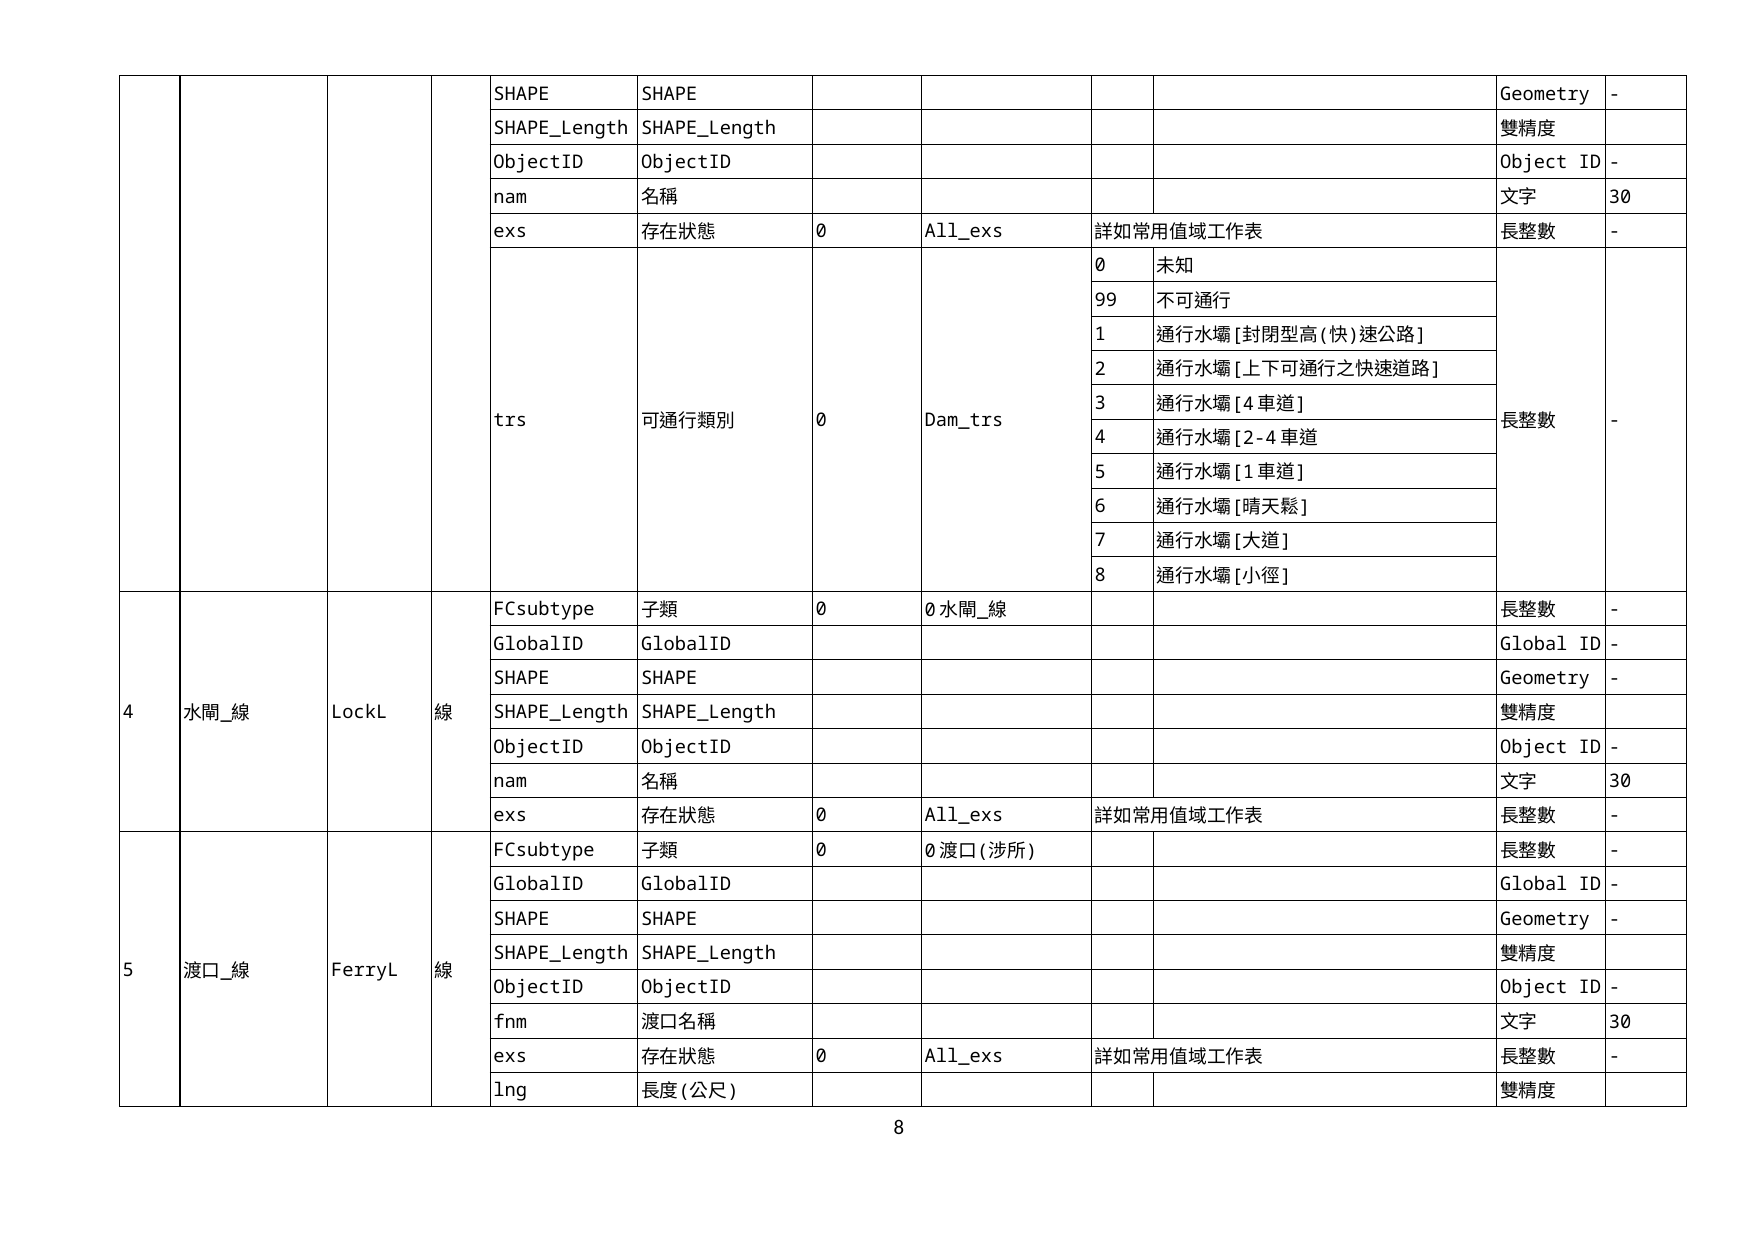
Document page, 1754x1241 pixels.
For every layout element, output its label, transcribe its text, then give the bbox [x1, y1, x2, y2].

table_cell Geometry [1497, 901, 1605, 934]
table_cell 長度(公尺) [638, 1073, 812, 1106]
table_cell 詳如常用值域工作表 [1092, 1039, 1496, 1072]
table_cell [922, 901, 1091, 934]
table_cell - [1606, 970, 1686, 1003]
table_cell 30 [1606, 764, 1686, 797]
table_cell [922, 626, 1091, 659]
table_cell Geometry [1497, 660, 1605, 694]
table_cell 長整數 [1497, 798, 1605, 831]
table_cell - [1606, 248, 1686, 591]
table_cell 長整數 [1497, 1039, 1605, 1072]
table_cell 詳如常用值域工作表 [1092, 798, 1496, 831]
table_cell 雙精度 [1497, 1073, 1605, 1106]
table_cell - [1606, 626, 1686, 659]
table_cell - [1606, 214, 1686, 247]
table_cell [1606, 1073, 1686, 1106]
table_cell [1092, 660, 1153, 694]
table_cell [813, 867, 921, 900]
table_cell 0 [813, 248, 921, 591]
table_cell [120, 76, 179, 591]
table_cell fnm [491, 1004, 637, 1037]
table_cell [1154, 867, 1496, 900]
table_cell ObjectID [638, 729, 812, 762]
table_cell [1092, 110, 1153, 144]
table_cell SHAPE_Length [638, 935, 812, 969]
table_cell All_exs [922, 214, 1091, 247]
table_cell [1092, 970, 1153, 1003]
table_cell trs [491, 248, 637, 591]
table_cell 名稱 [638, 179, 812, 212]
table_cell All_exs [922, 1039, 1091, 1072]
table_cell - [1606, 867, 1686, 900]
table_cell exs [491, 214, 637, 247]
table_cell 存在狀態 [638, 1039, 812, 1072]
table_cell 存在狀態 [638, 214, 812, 247]
table_cell 長整數 [1497, 214, 1605, 247]
table_cell [813, 626, 921, 659]
table_cell SHAPE [638, 76, 812, 109]
table_cell - [1606, 798, 1686, 831]
table_cell [1092, 764, 1153, 797]
table_cell [1092, 145, 1153, 178]
table_cell 0 [1092, 248, 1153, 281]
table_cell [1154, 592, 1496, 625]
table_cell [1154, 76, 1496, 109]
table_cell [922, 110, 1091, 144]
table_cell GlobalID [491, 626, 637, 659]
table_cell [1092, 867, 1153, 900]
table_cell [1092, 626, 1153, 659]
table_cell SHAPE [638, 901, 812, 934]
table_cell 6 [1092, 489, 1153, 522]
table_cell 通行水壩[1車道] [1154, 454, 1496, 487]
table_cell [432, 76, 490, 591]
table_cell FCsubtype [491, 832, 637, 866]
table_cell 長整數 [1497, 248, 1605, 591]
table_cell 0 [813, 592, 921, 625]
table_cell [922, 729, 1091, 762]
table_cell 渡口_線 [181, 832, 327, 1106]
table_cell GlobalID [638, 867, 812, 900]
table_cell [1092, 935, 1153, 969]
table_cell [1154, 901, 1496, 934]
table_cell SHAPE [491, 76, 637, 109]
table_cell SHAPE_Length [638, 110, 812, 144]
table_cell 長整數 [1497, 832, 1605, 866]
table_cell [922, 660, 1091, 694]
table_cell [1606, 110, 1686, 144]
table_cell [181, 76, 327, 591]
table_cell [1154, 970, 1496, 1003]
table_cell 雙精度 [1497, 110, 1605, 144]
table_cell [1092, 695, 1153, 728]
table_cell 30 [1606, 1004, 1686, 1037]
table_cell - [1606, 832, 1686, 866]
table_cell Object ID [1497, 729, 1605, 762]
table_cell All_exs [922, 798, 1091, 831]
table_cell 文字 [1497, 764, 1605, 797]
table_cell 0 [813, 214, 921, 247]
table_cell [1092, 729, 1153, 762]
table_cell [922, 935, 1091, 969]
table_cell [1154, 695, 1496, 728]
table_cell 線 [432, 832, 490, 1106]
table_cell [1154, 179, 1496, 212]
table_cell 1 [1092, 317, 1153, 350]
table_cell 通行水壩[小徑] [1154, 557, 1496, 591]
table_cell 2 [1092, 351, 1153, 384]
table_cell nam [491, 764, 637, 797]
table_cell exs [491, 1039, 637, 1072]
table_cell [922, 695, 1091, 728]
table_cell Geometry [1497, 76, 1605, 109]
table_cell 5 [1092, 454, 1153, 487]
table_cell [1154, 764, 1496, 797]
table_cell [1092, 592, 1153, 625]
table_cell 文字 [1497, 179, 1605, 212]
table_cell [813, 695, 921, 728]
table_cell 詳如常用值域工作表 [1092, 214, 1496, 247]
table_cell 通行水壩[晴天鬆] [1154, 489, 1496, 522]
table_cell 4 [120, 592, 179, 831]
table_cell - [1606, 660, 1686, 694]
table_cell [813, 901, 921, 934]
table_cell - [1606, 1039, 1686, 1072]
table_cell [1154, 145, 1496, 178]
table_cell 可通行類別 [638, 248, 812, 591]
table_cell 渡口名稱 [638, 1004, 812, 1037]
table_cell - [1606, 729, 1686, 762]
table_cell [922, 145, 1091, 178]
table_cell Global ID [1497, 626, 1605, 659]
table_cell [1154, 935, 1496, 969]
table_cell 5 [120, 832, 179, 1106]
table_cell [1606, 695, 1686, 728]
table_cell - [1606, 76, 1686, 109]
table_cell FerryL [328, 832, 431, 1106]
table_cell 水閘_線 [181, 592, 327, 831]
table_cell [1154, 626, 1496, 659]
table_cell [922, 1073, 1091, 1106]
table_cell ObjectID [491, 970, 637, 1003]
table_cell - [1606, 145, 1686, 178]
table_cell 8 [1092, 557, 1153, 591]
table_cell SHAPE [491, 660, 637, 694]
table_cell GlobalID [638, 626, 812, 659]
table_cell nam [491, 179, 637, 212]
table_cell SHAPE [491, 901, 637, 934]
table_cell [813, 76, 921, 109]
table_cell - [1606, 592, 1686, 625]
table_cell 未知 [1154, 248, 1496, 281]
table_cell 0 [813, 1039, 921, 1072]
table_cell [1092, 76, 1153, 109]
table_cell 雙精度 [1497, 695, 1605, 728]
table_cell 4 [1092, 420, 1153, 453]
table_cell 存在狀態 [638, 798, 812, 831]
table_cell 0水閘_線 [922, 592, 1091, 625]
table_cell Object ID [1497, 145, 1605, 178]
table_cell 3 [1092, 385, 1153, 419]
table_cell 通行水壩[大道] [1154, 523, 1496, 556]
table_cell 不可通行 [1154, 282, 1496, 316]
table_cell - [1606, 901, 1686, 934]
table_cell [1092, 1073, 1153, 1106]
table_cell SHAPE_Length [638, 695, 812, 728]
table_cell FCsubtype [491, 592, 637, 625]
table_cell ObjectID [491, 729, 637, 762]
table_cell Global ID [1497, 867, 1605, 900]
table_cell [328, 76, 431, 591]
table_cell [922, 867, 1091, 900]
table_cell SHAPE [638, 660, 812, 694]
table_cell [1154, 832, 1496, 866]
table_cell 長整數 [1497, 592, 1605, 625]
table_cell LockL [328, 592, 431, 831]
table_cell [1606, 935, 1686, 969]
table_cell [813, 764, 921, 797]
table_cell 子類 [638, 832, 812, 866]
table_cell Dam_trs [922, 248, 1091, 591]
table_cell [813, 1073, 921, 1106]
table_cell [1154, 110, 1496, 144]
table_cell SHAPE_Length [491, 935, 637, 969]
table_cell [922, 179, 1091, 212]
table_cell 通行水壩[4車道] [1154, 385, 1496, 419]
table_cell 0 [813, 832, 921, 866]
table_cell lng [491, 1073, 637, 1106]
table_cell [1092, 901, 1153, 934]
table_cell [1092, 179, 1153, 212]
table_cell SHAPE_Length [491, 110, 637, 144]
table_cell ObjectID [638, 145, 812, 178]
table_cell 0渡口(涉所) [922, 832, 1091, 866]
table_cell 通行水壩[封閉型高(快)速公路] [1154, 317, 1496, 350]
table_cell 通行水壩[2-4車道 [1154, 420, 1496, 453]
table_cell [813, 145, 921, 178]
table_cell [813, 110, 921, 144]
table_cell 30 [1606, 179, 1686, 212]
table_cell 7 [1092, 523, 1153, 556]
table_cell [1154, 1073, 1496, 1106]
table_cell [1092, 832, 1153, 866]
table_cell [1092, 1004, 1153, 1037]
table_cell ObjectID [491, 145, 637, 178]
table_cell 0 [813, 798, 921, 831]
table_cell [813, 935, 921, 969]
table_cell 99 [1092, 282, 1153, 316]
table_cell 通行水壩[上下可通行之快速道路] [1154, 351, 1496, 384]
table_cell [1154, 660, 1496, 694]
table_cell [813, 660, 921, 694]
table_cell [922, 1004, 1091, 1037]
table_cell [813, 1004, 921, 1037]
table_cell [813, 179, 921, 212]
table_cell 子類 [638, 592, 812, 625]
table_cell exs [491, 798, 637, 831]
table_cell [813, 970, 921, 1003]
table_cell [1154, 1004, 1496, 1037]
table_cell Object ID [1497, 970, 1605, 1003]
table_cell [922, 970, 1091, 1003]
table_cell SHAPE_Length [491, 695, 637, 728]
table_cell [813, 729, 921, 762]
table_cell GlobalID [491, 867, 637, 900]
table_cell 雙精度 [1497, 935, 1605, 969]
table_cell ObjectID [638, 970, 812, 1003]
table_cell 文字 [1497, 1004, 1605, 1037]
table_cell [922, 76, 1091, 109]
table_cell 線 [432, 592, 490, 831]
table_cell 名稱 [638, 764, 812, 797]
table_cell [922, 764, 1091, 797]
table_cell [1154, 729, 1496, 762]
